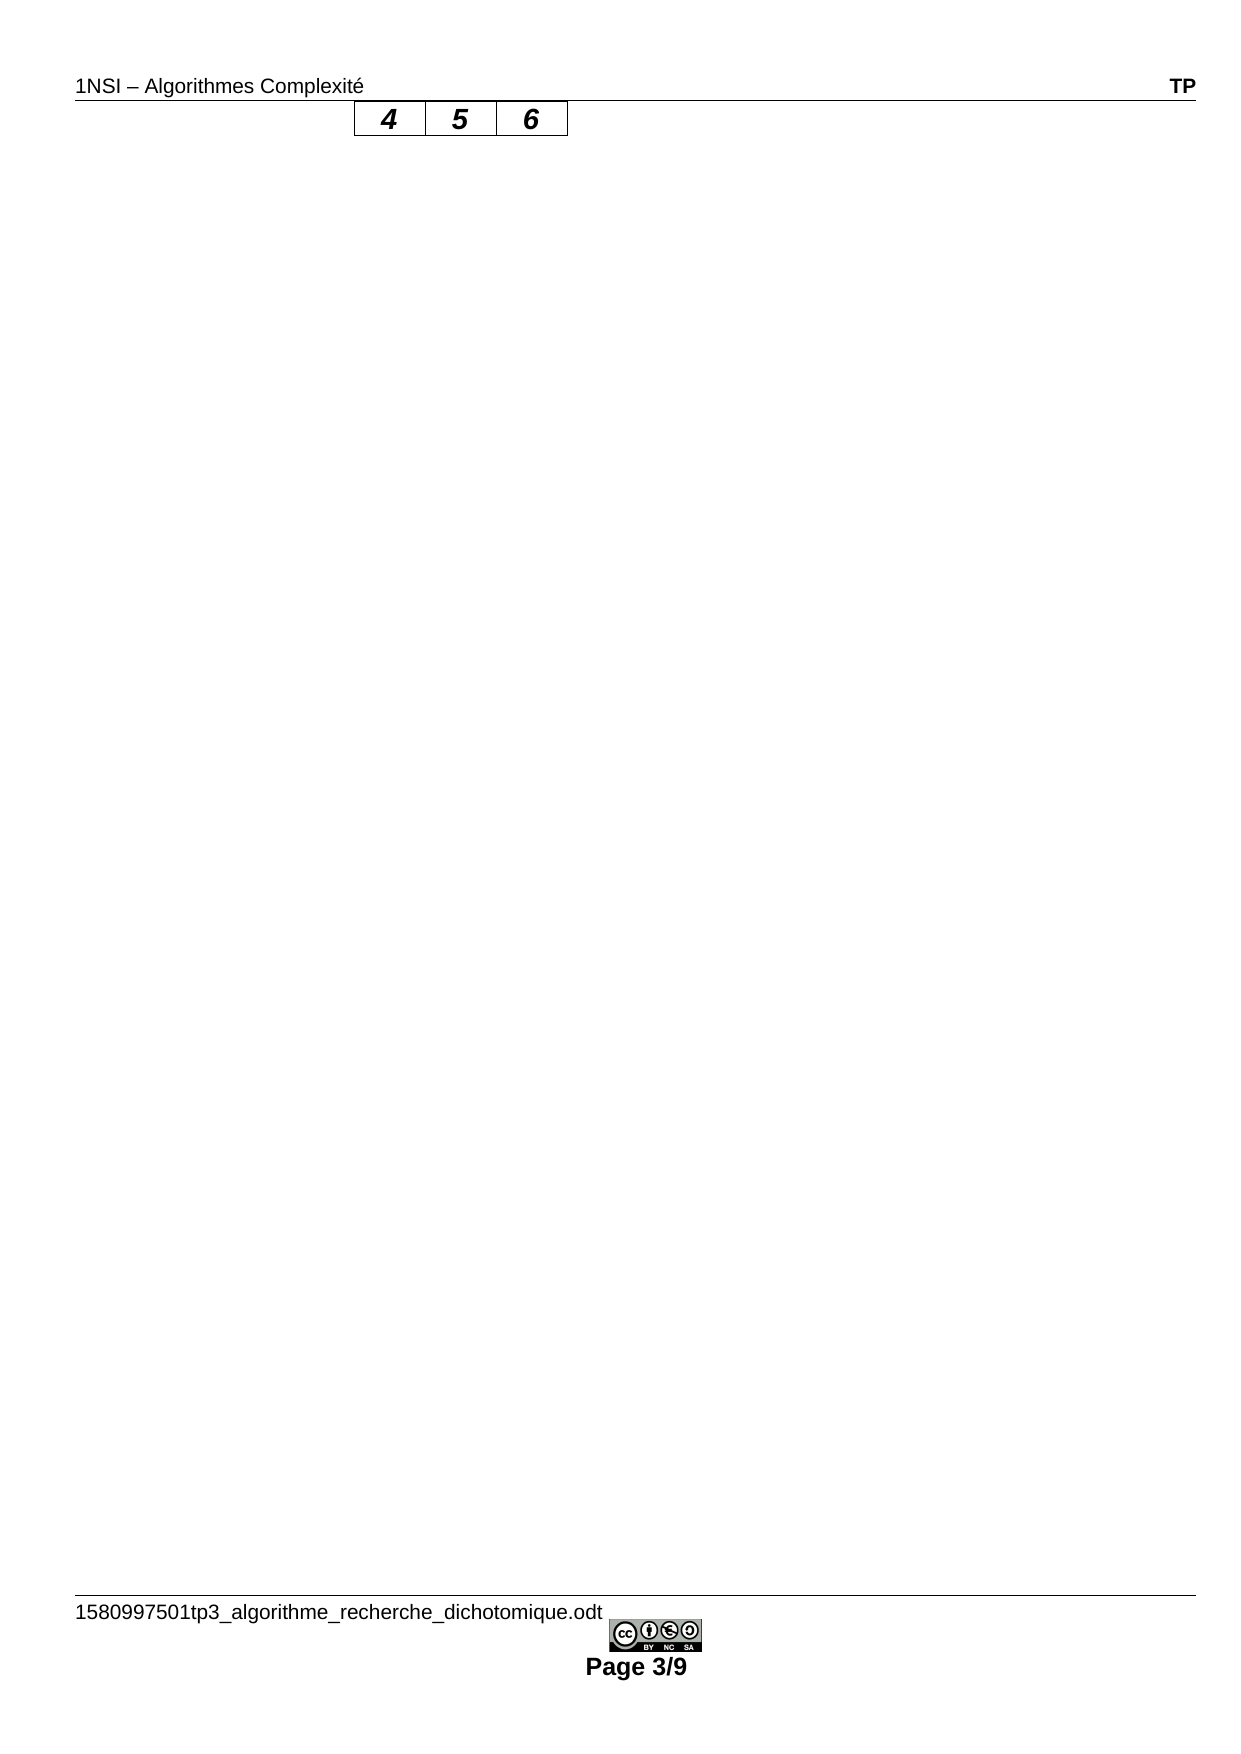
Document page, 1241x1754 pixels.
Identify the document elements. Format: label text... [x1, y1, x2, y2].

table_header 5 [426, 102, 496, 135]
table_header 4 [355, 102, 425, 135]
picture [609, 1619, 702, 1652]
table_header 6 [497, 102, 567, 135]
